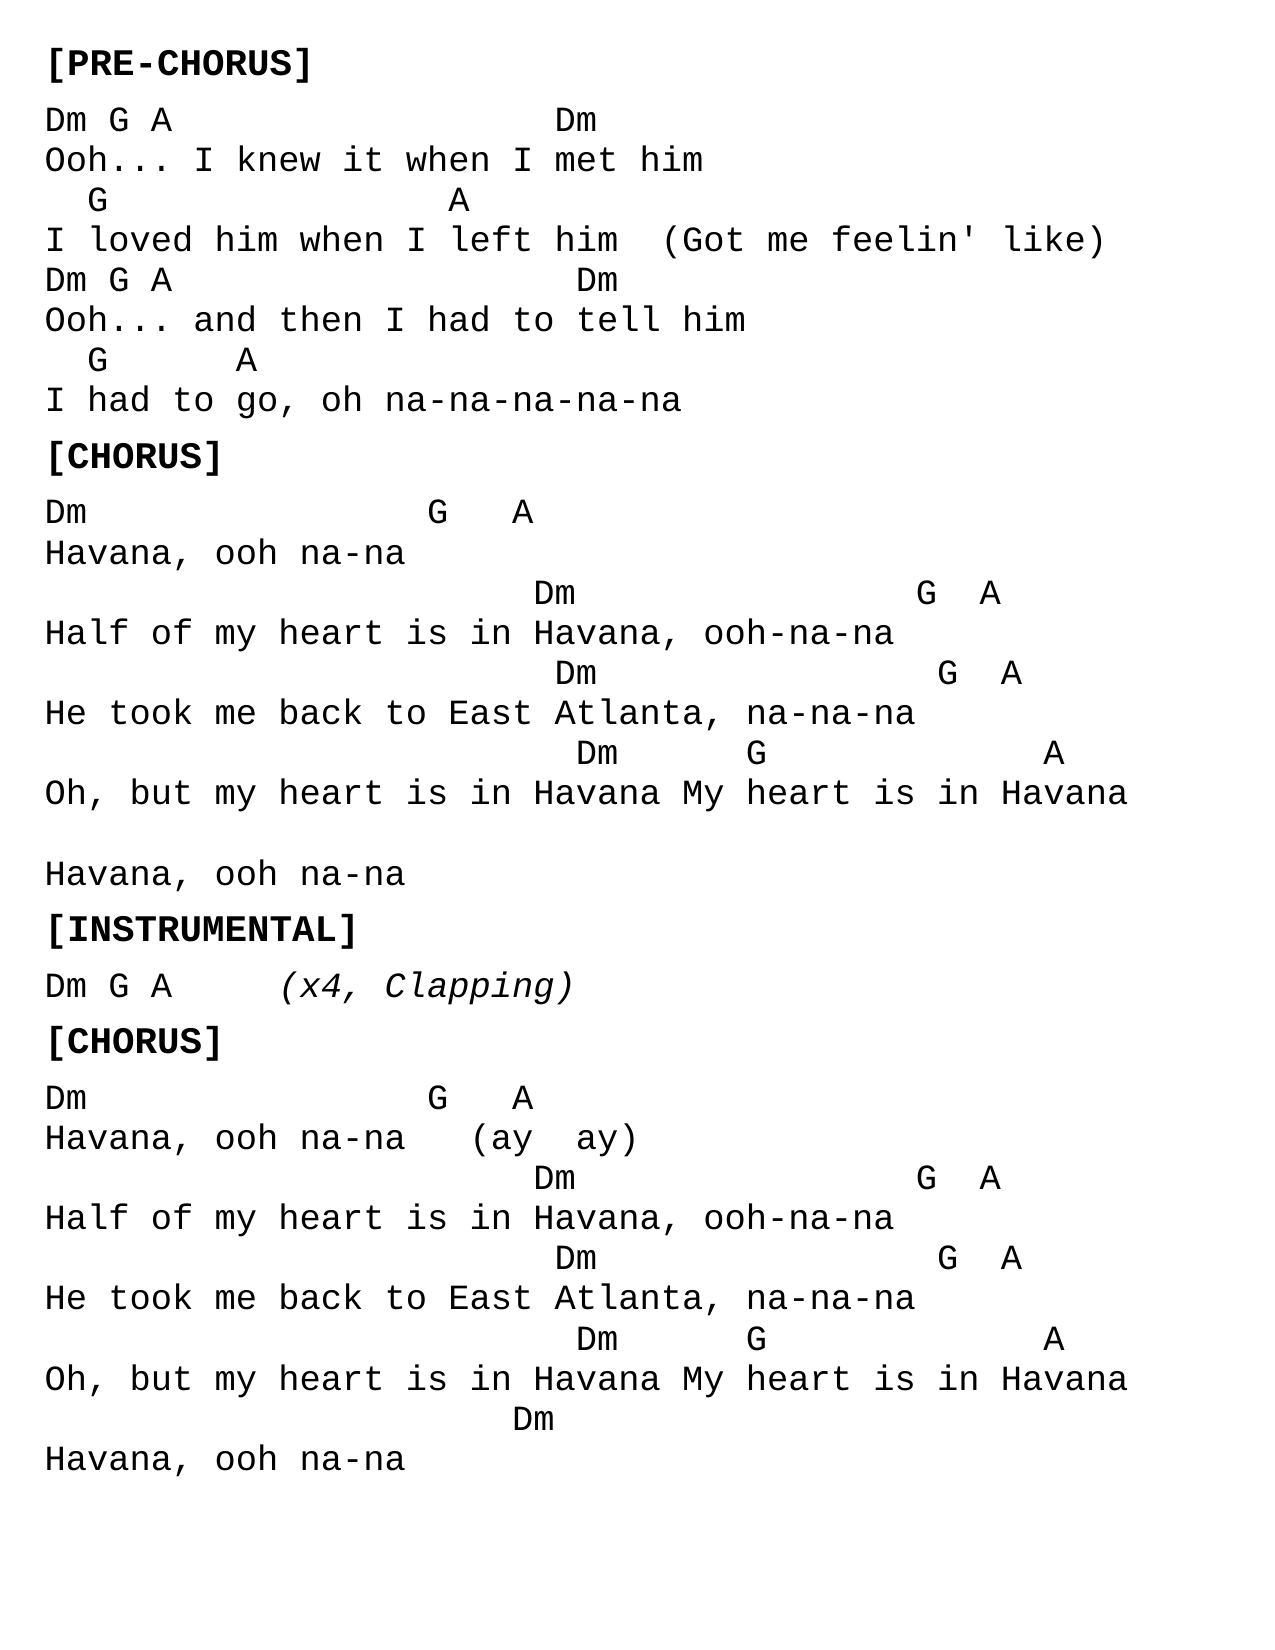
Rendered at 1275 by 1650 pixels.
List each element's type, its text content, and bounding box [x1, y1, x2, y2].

text Ooh... I knew it when I met him [44, 142, 1231, 182]
text Dm G A [44, 575, 1231, 615]
text I loved him when I left him (Got me feelin' like) [44, 222, 1231, 262]
text Dm G A (x4, Clapping) [44, 968, 1231, 1008]
text Dm G A [44, 735, 1231, 775]
text Dm G A Dm [44, 262, 1231, 302]
text Dm G A [44, 1320, 1231, 1361]
subtitle [PRE-CHORUS] [44, 44, 1231, 87]
text Havana, ooh na-na (ay ay) [44, 1120, 1231, 1160]
text He took me back to East Atlanta, na-na-na [44, 695, 1231, 735]
text Ooh... and then I had to tell him [44, 302, 1231, 342]
text Havana, ooh na-na [44, 1441, 1231, 1481]
text I had to go, oh na-na-na-na-na [44, 382, 1231, 422]
text G A [44, 342, 1231, 382]
text Dm [44, 1401, 1231, 1441]
text He took me back to East Atlanta, na-na-na [44, 1280, 1231, 1320]
subtitle [CHORUS] [44, 437, 1231, 480]
text Havana, ooh na-na [44, 855, 1231, 896]
text Dm G A [44, 1160, 1231, 1200]
text Dm G A [44, 1240, 1231, 1280]
text Dm G A Dm [44, 102, 1231, 142]
text Havana, ooh na-na [44, 534, 1231, 575]
text Dm G A [44, 1080, 1231, 1120]
subtitle [INSTRUMENTAL] [44, 910, 1231, 953]
text Dm G A [44, 494, 1231, 534]
text G A [44, 182, 1231, 222]
text Half of my heart is in Havana, ooh-na-na [44, 615, 1231, 655]
text Half of my heart is in Havana, ooh-na-na [44, 1200, 1231, 1240]
text Dm G A [44, 655, 1231, 695]
text Oh, but my heart is in Havana My heart is in Havana [44, 775, 1231, 815]
text Oh, but my heart is in Havana My heart is in Havana [44, 1361, 1231, 1401]
subtitle [CHORUS] [44, 1022, 1231, 1065]
